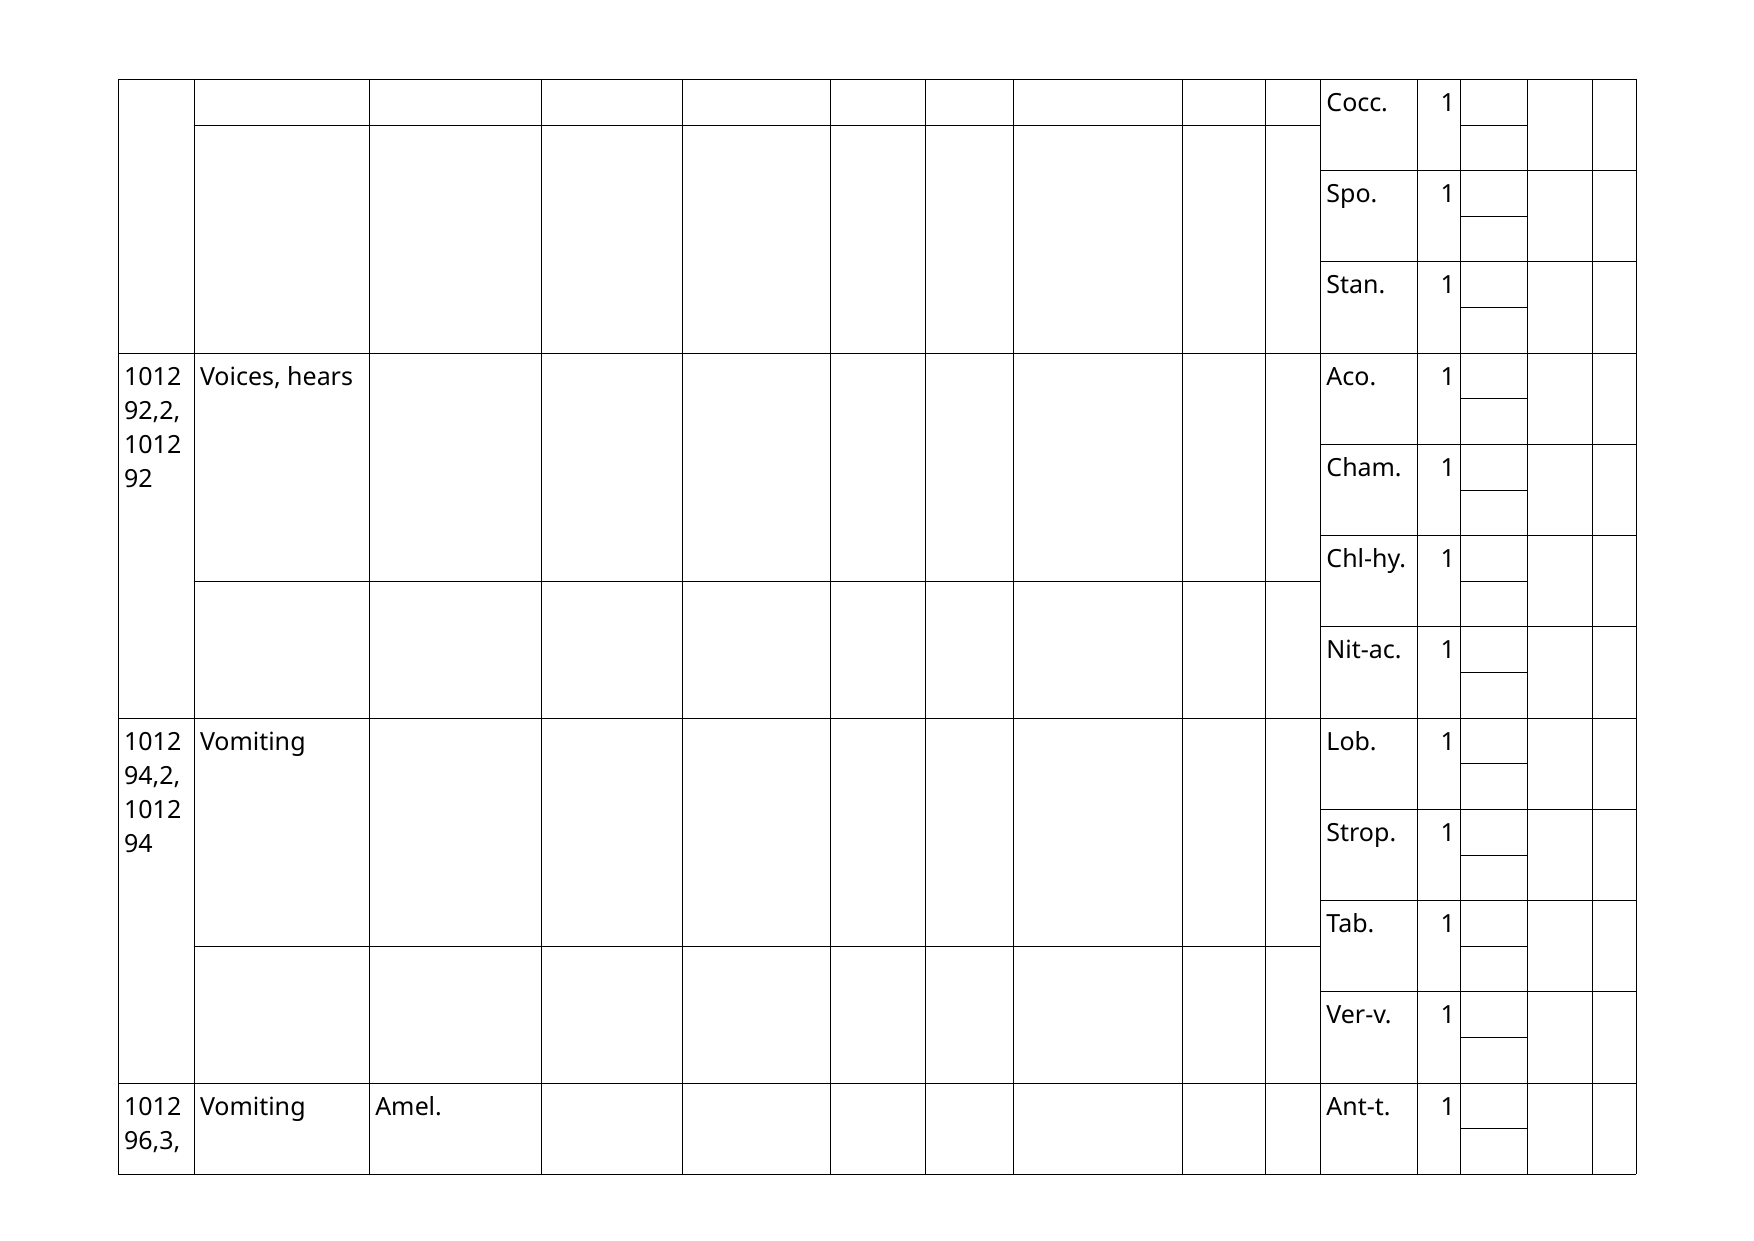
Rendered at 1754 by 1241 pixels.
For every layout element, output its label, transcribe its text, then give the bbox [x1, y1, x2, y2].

table_cell 101292,2,101292 [119, 354, 194, 718]
table_cell 1 [1418, 80, 1460, 170]
table_cell [926, 1084, 1013, 1174]
table_cell [1461, 901, 1527, 946]
table_cell [542, 582, 682, 718]
table_cell Cham. [1321, 445, 1417, 535]
table_cell [1461, 856, 1527, 900]
table_cell [1183, 354, 1265, 581]
table_cell [1461, 308, 1527, 353]
table_cell [1266, 1084, 1320, 1174]
table_cell [1461, 399, 1527, 444]
table_cell [1528, 810, 1592, 900]
table_cell [1183, 719, 1265, 946]
table_cell [195, 126, 369, 353]
table_cell [926, 947, 1013, 1083]
table_cell [1461, 627, 1527, 672]
table_cell [1014, 947, 1182, 1083]
table_cell [1183, 947, 1265, 1083]
table_cell [370, 126, 541, 353]
table_cell [1461, 80, 1527, 124]
table_cell 1 [1418, 627, 1460, 718]
table_cell [926, 80, 1013, 124]
table_cell [1593, 901, 1636, 991]
table_cell [542, 947, 682, 1083]
table_cell 1 [1418, 536, 1460, 626]
table_cell Chl-hy. [1321, 536, 1417, 626]
table_cell [1528, 536, 1592, 626]
table_cell [683, 354, 830, 581]
table_cell Spo. [1321, 171, 1417, 261]
table_cell 1 [1418, 992, 1460, 1083]
table_cell [1266, 582, 1320, 718]
table_cell [1014, 1084, 1182, 1174]
table_cell Aco. [1321, 354, 1417, 444]
table_cell Ver-v. [1321, 992, 1417, 1083]
table_cell [1461, 764, 1527, 809]
table_cell [370, 947, 541, 1083]
table_cell [1461, 1038, 1527, 1083]
table_cell [1593, 445, 1636, 535]
table_cell [1014, 582, 1182, 718]
table_cell [926, 719, 1013, 946]
table_cell [831, 354, 925, 581]
table_cell 1 [1418, 171, 1460, 261]
table_cell [1528, 627, 1592, 718]
table_cell [1528, 445, 1592, 535]
table_cell [1461, 126, 1527, 170]
table_cell Tab. [1321, 901, 1417, 991]
table_cell [542, 719, 682, 946]
table_cell Nit-ac. [1321, 627, 1417, 718]
table_cell [1266, 126, 1320, 353]
table_cell [926, 126, 1013, 353]
table_cell [542, 80, 682, 124]
table_cell [1593, 992, 1636, 1083]
table_cell [1461, 673, 1527, 718]
table_cell [1528, 992, 1592, 1083]
table_cell [1461, 582, 1527, 626]
table_cell [1266, 80, 1320, 124]
table_cell [1528, 1084, 1592, 1174]
table_cell Cocc. [1321, 80, 1417, 170]
table_cell [1014, 126, 1182, 353]
table_cell [1183, 80, 1265, 124]
table_cell Ant-t. [1321, 1084, 1417, 1174]
table_cell 1 [1418, 719, 1460, 809]
table_cell [1461, 262, 1527, 307]
table_cell [1528, 719, 1592, 809]
table_cell [1461, 992, 1527, 1037]
table_cell 101296,3, [119, 1084, 194, 1174]
table_cell [1593, 1084, 1636, 1174]
table_cell 1 [1418, 810, 1460, 900]
table_cell [542, 354, 682, 581]
table_cell [831, 582, 925, 718]
table_cell [1183, 126, 1265, 353]
table_cell [1528, 354, 1592, 444]
table_cell [1593, 536, 1636, 626]
table_cell [542, 1084, 682, 1174]
table_cell [1461, 719, 1527, 763]
table_cell [370, 354, 541, 581]
table_cell 1 [1418, 262, 1460, 353]
table_cell [195, 80, 369, 124]
table_cell 1 [1418, 1084, 1460, 1174]
table_cell [1266, 354, 1320, 581]
table_cell [1593, 719, 1636, 809]
table_cell [195, 582, 369, 718]
table_cell [1461, 171, 1527, 216]
table_cell [831, 947, 925, 1083]
table_cell [370, 582, 541, 718]
table_cell [1461, 445, 1527, 489]
table_cell [1593, 354, 1636, 444]
table_cell [831, 126, 925, 353]
table_cell [1461, 947, 1527, 991]
table_cell [831, 1084, 925, 1174]
table_cell [683, 80, 830, 124]
table_cell [1266, 719, 1320, 946]
table_cell [831, 80, 925, 124]
table_cell Lob. [1321, 719, 1417, 809]
table_cell Amel. [370, 1084, 541, 1174]
table_cell 1 [1418, 901, 1460, 991]
table_cell Vomiting [195, 1084, 369, 1174]
table_cell [1461, 217, 1527, 261]
table_cell [1014, 80, 1182, 124]
table_cell Stan. [1321, 262, 1417, 353]
table_cell [1014, 719, 1182, 946]
table_cell [195, 947, 369, 1083]
table_cell Strop. [1321, 810, 1417, 900]
table_cell [1461, 536, 1527, 581]
table_cell [1528, 901, 1592, 991]
table_cell [1461, 1084, 1527, 1128]
table_cell [1461, 1129, 1527, 1174]
table_cell [683, 1084, 830, 1174]
table_cell [1183, 582, 1265, 718]
table_cell [1593, 171, 1636, 261]
table_cell [1528, 262, 1592, 353]
table_cell 1 [1418, 445, 1460, 535]
table_cell [1528, 80, 1592, 170]
table_cell [926, 582, 1013, 718]
table_cell [1593, 810, 1636, 900]
table_cell [1266, 947, 1320, 1083]
table_cell [542, 126, 682, 353]
table_cell Vomiting [195, 719, 369, 946]
table_cell [1593, 80, 1636, 170]
table_cell [1461, 810, 1527, 854]
table_cell [119, 80, 194, 353]
table_cell [1593, 262, 1636, 353]
table_cell [683, 719, 830, 946]
table_cell [926, 354, 1013, 581]
table_cell [1461, 491, 1527, 535]
table_cell 101294,2,101294 [119, 719, 194, 1083]
table_cell Voices, hears [195, 354, 369, 581]
table_cell [1014, 354, 1182, 581]
table_cell [1183, 1084, 1265, 1174]
table_cell [370, 719, 541, 946]
table_cell [370, 80, 541, 124]
table_cell [683, 582, 830, 718]
table_cell [831, 719, 925, 946]
table_cell [683, 947, 830, 1083]
table_cell [683, 126, 830, 353]
table_cell 1 [1418, 354, 1460, 444]
table_cell [1593, 627, 1636, 718]
table_cell [1461, 354, 1527, 398]
table_cell [1528, 171, 1592, 261]
